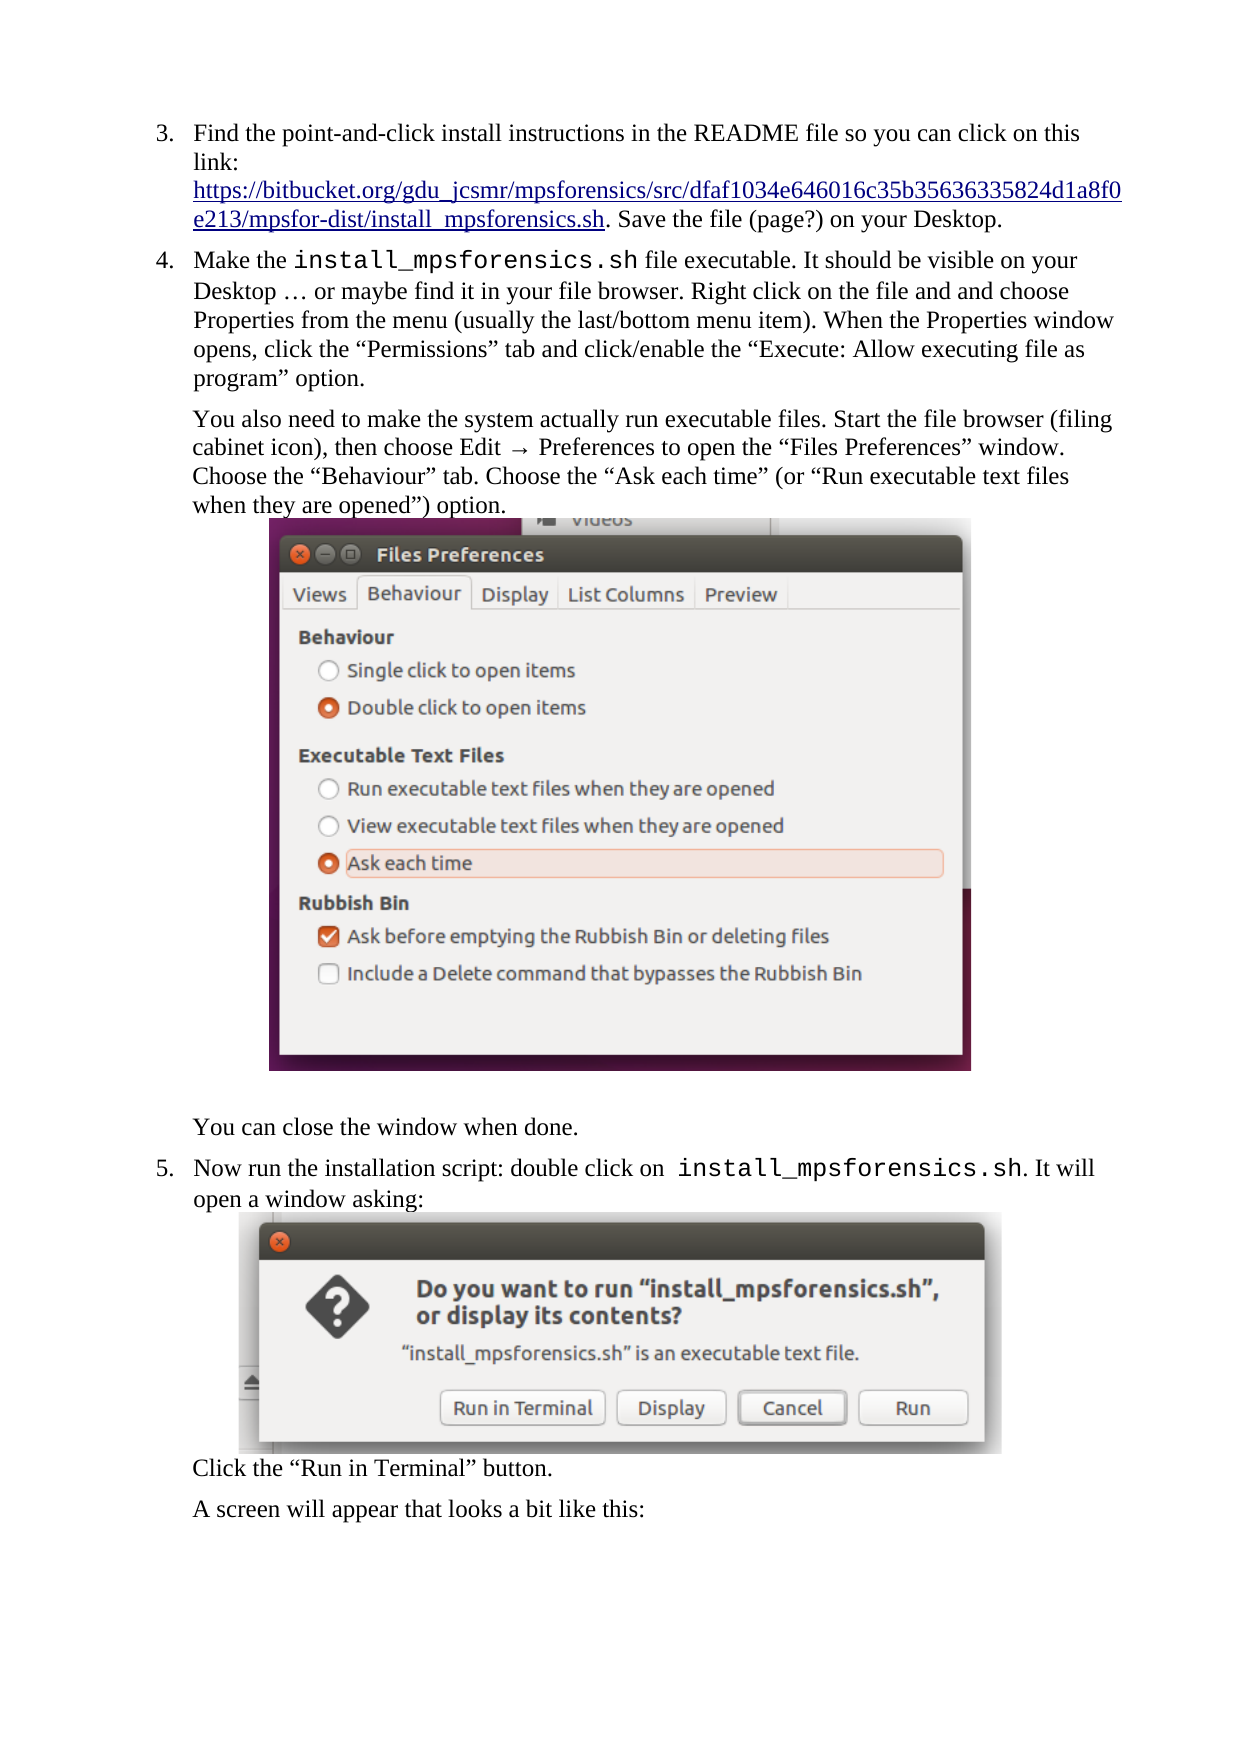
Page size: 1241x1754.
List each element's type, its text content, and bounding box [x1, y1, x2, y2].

picture [238, 1212, 1002, 1454]
text A screen will appear that looks a bit like this: [192, 1494, 1122, 1523]
text You can close the window when done. [192, 1112, 1122, 1141]
text Click the “Run in Terminal” button. [192, 1225, 1122, 1482]
list Find the point-and-click install instructions in the README file so you can click on this link: https://bitbucket.org/gdu_jcsmr/mpsforensics/src/dfaf1034e646016c35b35636335824d1a8f0e213/mpsfor-dist/install_mpsforensics.sh. Save the file (page?) on your Desktop. [156, 118, 1122, 233]
list Make the install_mpsforensics.sh file executable. It should be visible on your Desktop … or maybe find it in your file browser. Right click on the file and and choose Properties from the menu (usually the last/bottom menu item). When the Properties window opens, click the “Permissions” tab and click/enable the “Execute: Allow executing file as program” option. [156, 246, 1122, 391]
text You also need to make the system actually run executable files. Start the file browser (filing cabinet icon), then choose Edit → Preferences to open the “Files Preferences” window. Choose the “Behaviour” tab. Choose the “Ask each time” (or “Run executable text files when they are opened”) option. [192, 404, 1122, 519]
list Now run the installation script: double click on install_mpsforensics.sh. It will open a window asking: [156, 1153, 1122, 1213]
picture [269, 518, 972, 1071]
